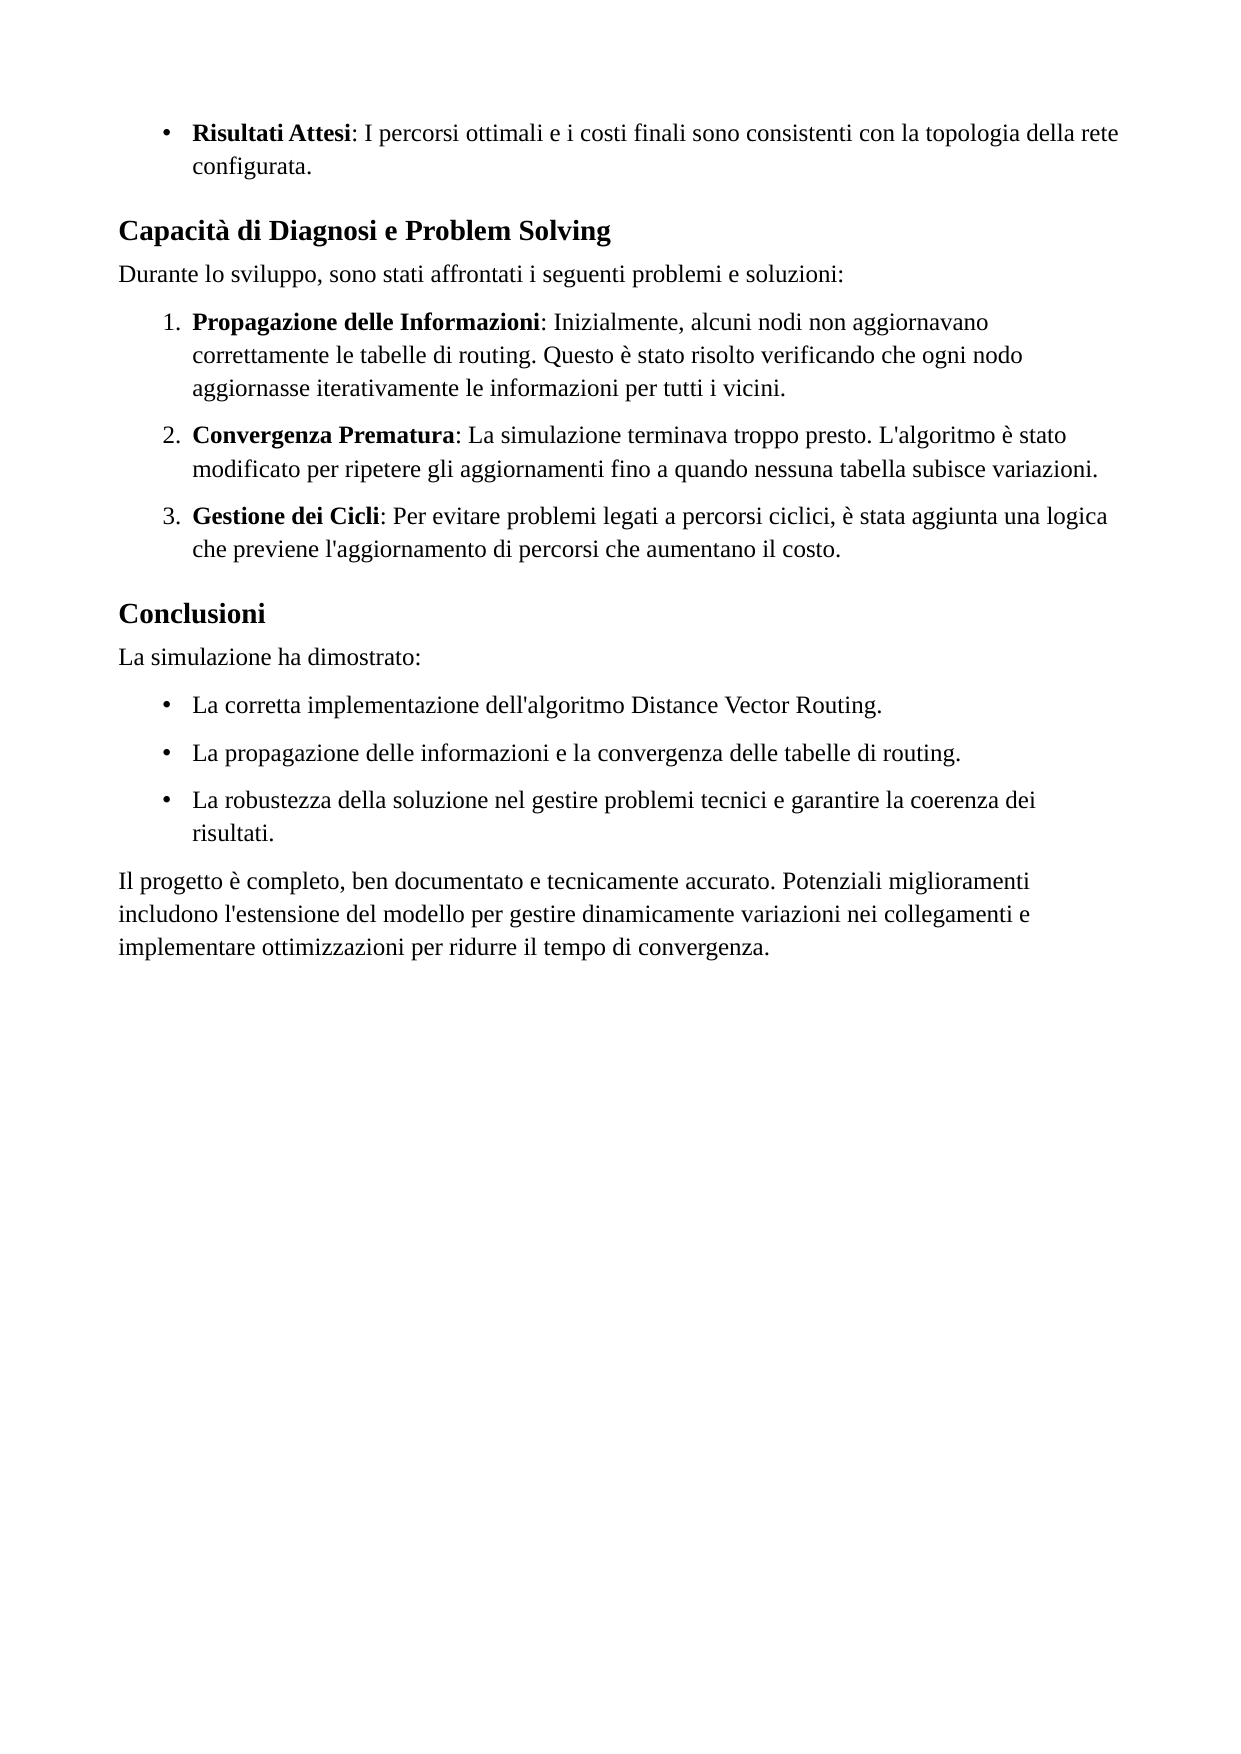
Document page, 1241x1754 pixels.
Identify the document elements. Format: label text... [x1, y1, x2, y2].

text Il progetto è completo, ben documentato e tecnicamente accurato. Potenziali miglioramenti includono l'estensione del modello per gestire dinamicamente variazioni nei collegamenti e implementare ottimizzazioni per ridurre il tempo di convergenza. [118, 866, 1122, 961]
text La simulazione ha dimostrato: [118, 642, 1122, 671]
list Risultati Attesi: I percorsi ottimali e i costi finali sono consistenti con la topologia della rete configurata. [162, 118, 1122, 180]
text Durante lo sviluppo, sono stati affrontati i seguenti problemi e soluzioni: [118, 259, 1122, 288]
list La robustezza della soluzione nel gestire problemi tecnici e garantire la coerenza dei risultati. [162, 785, 1122, 847]
list Propagazione delle Informazioni: Inizialmente, alcuni nodi non aggiornavano correttamente le tabelle di routing. Questo è stato risolto verificando che ogni nodo aggiornasse iterativamente le informazioni per tutti i vicini. [162, 307, 1122, 402]
list La corretta implementazione dell'algoritmo Distance Vector Routing. [162, 690, 1122, 719]
list Convergenza Prematura: La simulazione terminava troppo presto. L'algoritmo è stato modificato per ripetere gli aggiornamenti fino a quando nessuna tabella subisce variazioni. [162, 421, 1122, 482]
subtitle Capacità di Diagnosi e Problem Solving [118, 213, 1122, 247]
list La propagazione delle informazioni e la convergenza delle tabelle di routing. [162, 738, 1122, 766]
list Gestione dei Cicli: Per evitare problemi legati a percorsi ciclici, è stata aggiunta una logica che previene l'aggiornamento di percorsi che aumentano il costo. [162, 501, 1122, 563]
subtitle Conclusioni [118, 596, 1122, 630]
